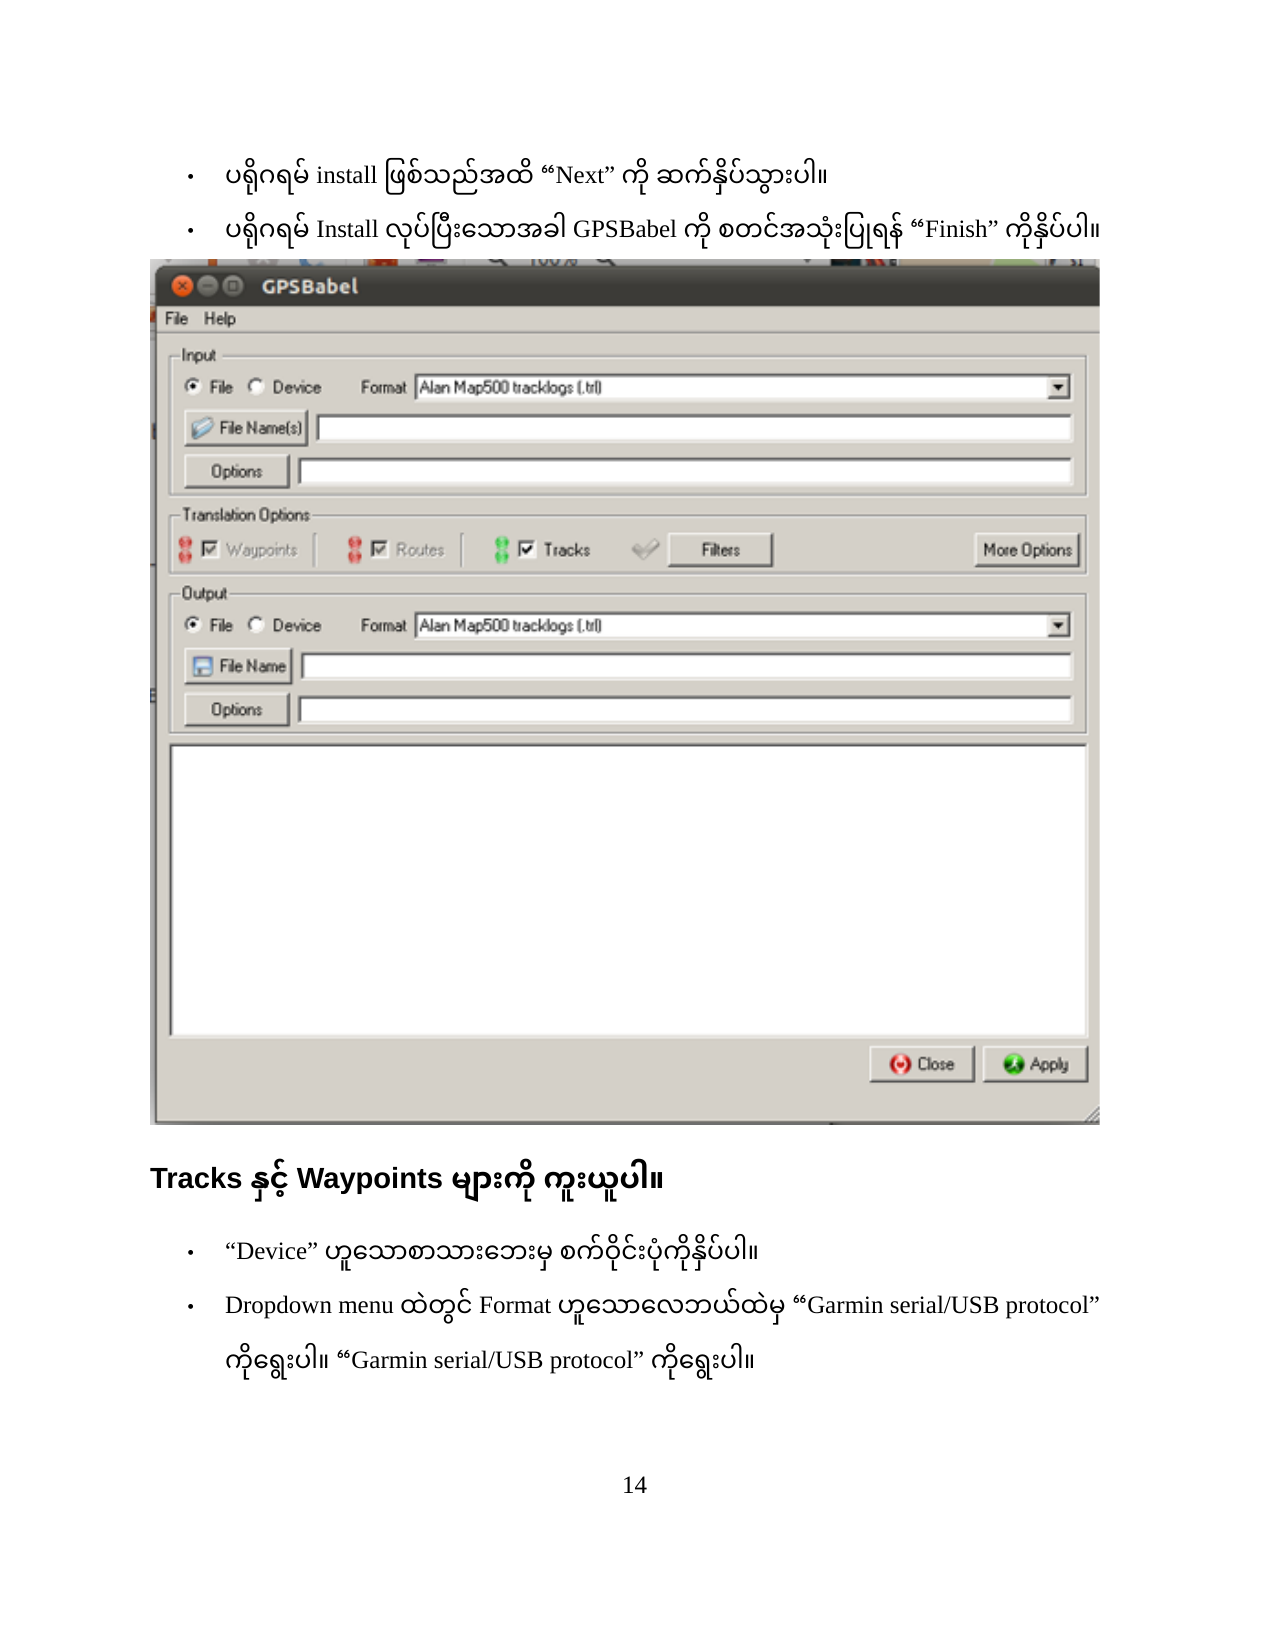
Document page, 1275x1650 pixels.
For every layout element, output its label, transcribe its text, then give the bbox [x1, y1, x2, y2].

list ပရိုဂရမ် install ဖြစ်သည်အထိ “Next” ကို ဆက်နှိပ်သွားပါ။ [187, 150, 1125, 204]
picture [150, 259, 1100, 1125]
list Dropdown menu ထဲတွင် Format ဟူသောလေဘယ်ထဲမှ “Garmin serial/USB protocol” ကိုရွေးပါ။ “Garmin serial/USB protocol” ကိုရွေးပါ။ [187, 1281, 1125, 1390]
list “Device” ဟူသောစာသားဘေးမှ စက်ဝိုင်းပုံကိုနှိပ်ပါ။ [187, 1226, 1125, 1281]
subtitle Tracks နှင့် Waypoints များကို ကူးယူပါ။ [150, 1150, 1125, 1213]
list ပရိုဂရမ် Install လုပ်ပြီးသောအခါ GPSBabel ကို စတင်အသုံးပြုရန် “Finish” ကိုနှိပ်ပါ။ [187, 204, 1125, 259]
